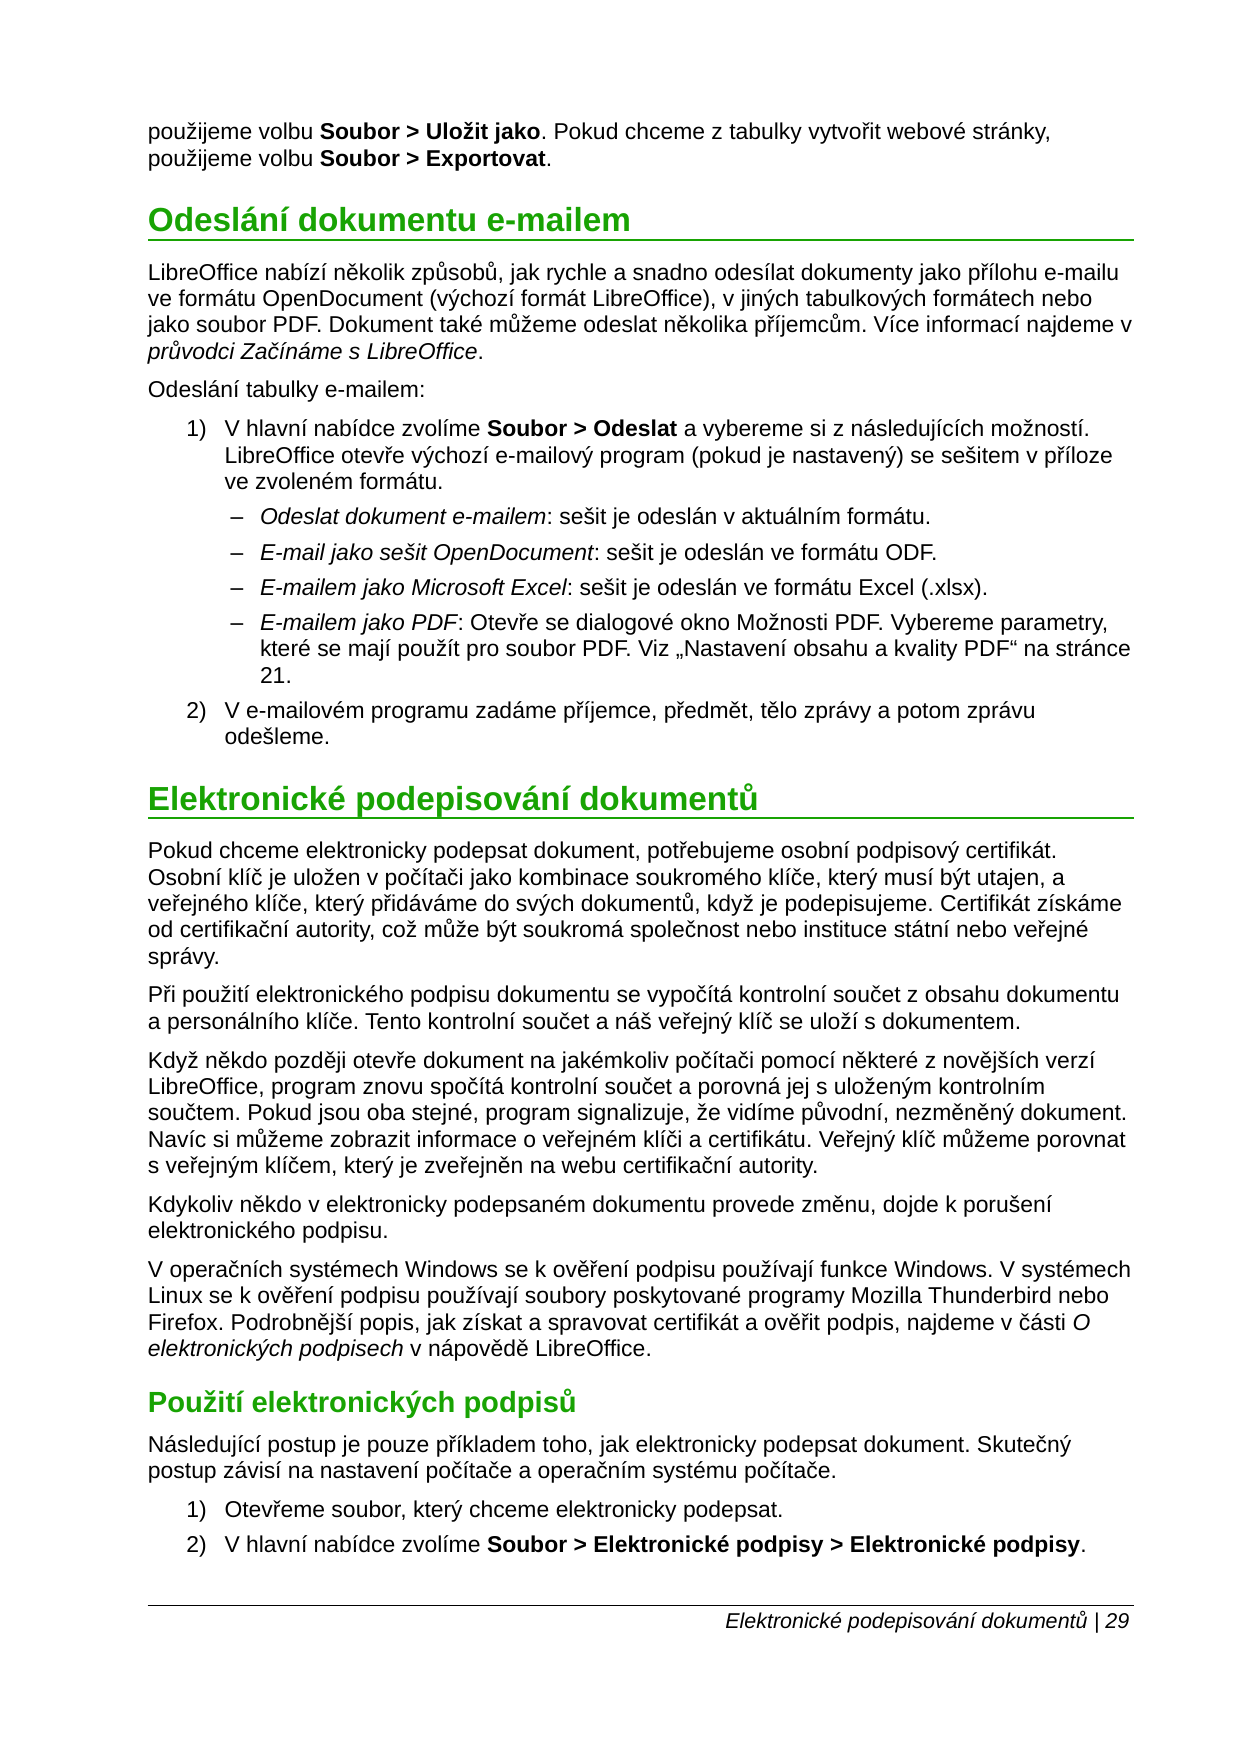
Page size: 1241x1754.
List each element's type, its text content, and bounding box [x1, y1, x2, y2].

text Následující postup je pouze příkladem toho, jak elektronicky podepsat dokument. Skutečný postup závisí na nastavení počítače a operačním systému počítače. [148, 1431, 1134, 1483]
text Kdykoliv někdo v elektronicky podepsaném dokumentu provede změnu, dojde k porušení elektronického podpisu. [148, 1191, 1134, 1244]
list E-mailem jako PDF: Otevře se dialogové okno Možnosti PDF. Vybereme parametry, které se mají použít pro soubor PDF. Viz „Kontrola obsahu a kvality PDF“ na stránce 20. [230, 609, 1134, 688]
subtitle Použití elektronických podpisů [148, 1385, 1134, 1419]
list Odeslat dokument e-mailem: sešit je odeslán v aktuálním formátu. [230, 503, 1134, 529]
subtitle Odeslání dokumentu e-mailem [148, 200, 1134, 239]
text použijeme volbu Soubor > Uložit jako. Pokud chceme z tabulky vytvořit webové stránky, použijeme volbu Soubor > Exportovat. [148, 118, 1134, 171]
list V e-mailovém programu zadáme příjemce, předmět, tělo zprávy a potom zprávu odešleme. [207, 697, 1134, 749]
subtitle Elektronické podepisování dokumentů [148, 779, 1134, 817]
list V hlavní nabídce zvolíme Soubor > Elektronické podpisy > Elektronické podpisy. [207, 1531, 1134, 1557]
text Pokud chceme elektronicky podepsat dokument, potřebujeme osobní podpisový certifikát. Osobní klíč je uložen v počítači jako kombinace soukromého klíče, který musí být utajen, a veřejného klíče, který přidáváme do svých dokumentů, když je podepisujeme. Certifikát získáme od certifikační autority, což může být soukromá společnost nebo instituce státní nebo veřejné správy. [148, 837, 1134, 969]
text LibreOffice nabízí několik způsobů, jak rychle a snadno odesílat dokumenty jako přílohu e-mailu ve formátu OpenDocument (výchozí formát LibreOffice), v jiných tabulkových formátech nebo jako soubor PDF. Dokument také můžeme odeslat několika příjemcům. Více informací najdeme v průvodci Začínáme s LibreOffice. [148, 258, 1134, 364]
text Při použití elektronického podpisu dokumentu se vypočítá kontrolní součet z obsahu dokumentu a personálního klíče. Tento kontrolní součet a náš veřejný klíč se uloží s dokumentem. [148, 981, 1134, 1034]
text Když někdo později otevře dokument na jakémkoliv počítači pomocí některé z novějších verzí LibreOffice, program znovu spočítá kontrolní součet a porovná jej s uloženým kontrolním součtem. Pokud jsou oba stejné, program signalizuje, že vidíme původní, nezměněný dokument. Navíc si můžeme zobrazit informace o veřejném klíči a certifikátu. Veřejný klíč můžeme porovnat s veřejným klíčem, který je zveřejněn na webu certifikační autority. [148, 1047, 1134, 1178]
list E-mail jako sešit OpenDocument: sešit je odeslán ve formátu ODF. [230, 538, 1134, 565]
text V operačních systémech Windows se k ověření podpisu používají funkce Windows. V systémech Linux se k ověření podpisu používají soubory poskytované programy Mozilla Thunderbird nebo Firefox. Podrobnější popis, jak získat a spravovat certifikát a ověřit podpis, najdeme v části O elektronických podpisech v nápovědě LibreOffice. [148, 1256, 1134, 1362]
list Otevřeme soubor, který chceme elektronicky podepsat. [207, 1496, 1134, 1522]
list V hlavní nabídce zvolíme Soubor > Odeslat a vybereme si z následujících možností. LibreOffice otevře výchozí e-mailový program (pokud je nastavený) se sešitem v příloze ve zvoleném formátu. [207, 415, 1134, 494]
list E-mailem jako Microsoft Excel: sešit je odeslán ve formátu Excel (.xlsx). [230, 574, 1134, 600]
text Odeslání tabulky e-mailem: [148, 376, 1134, 403]
